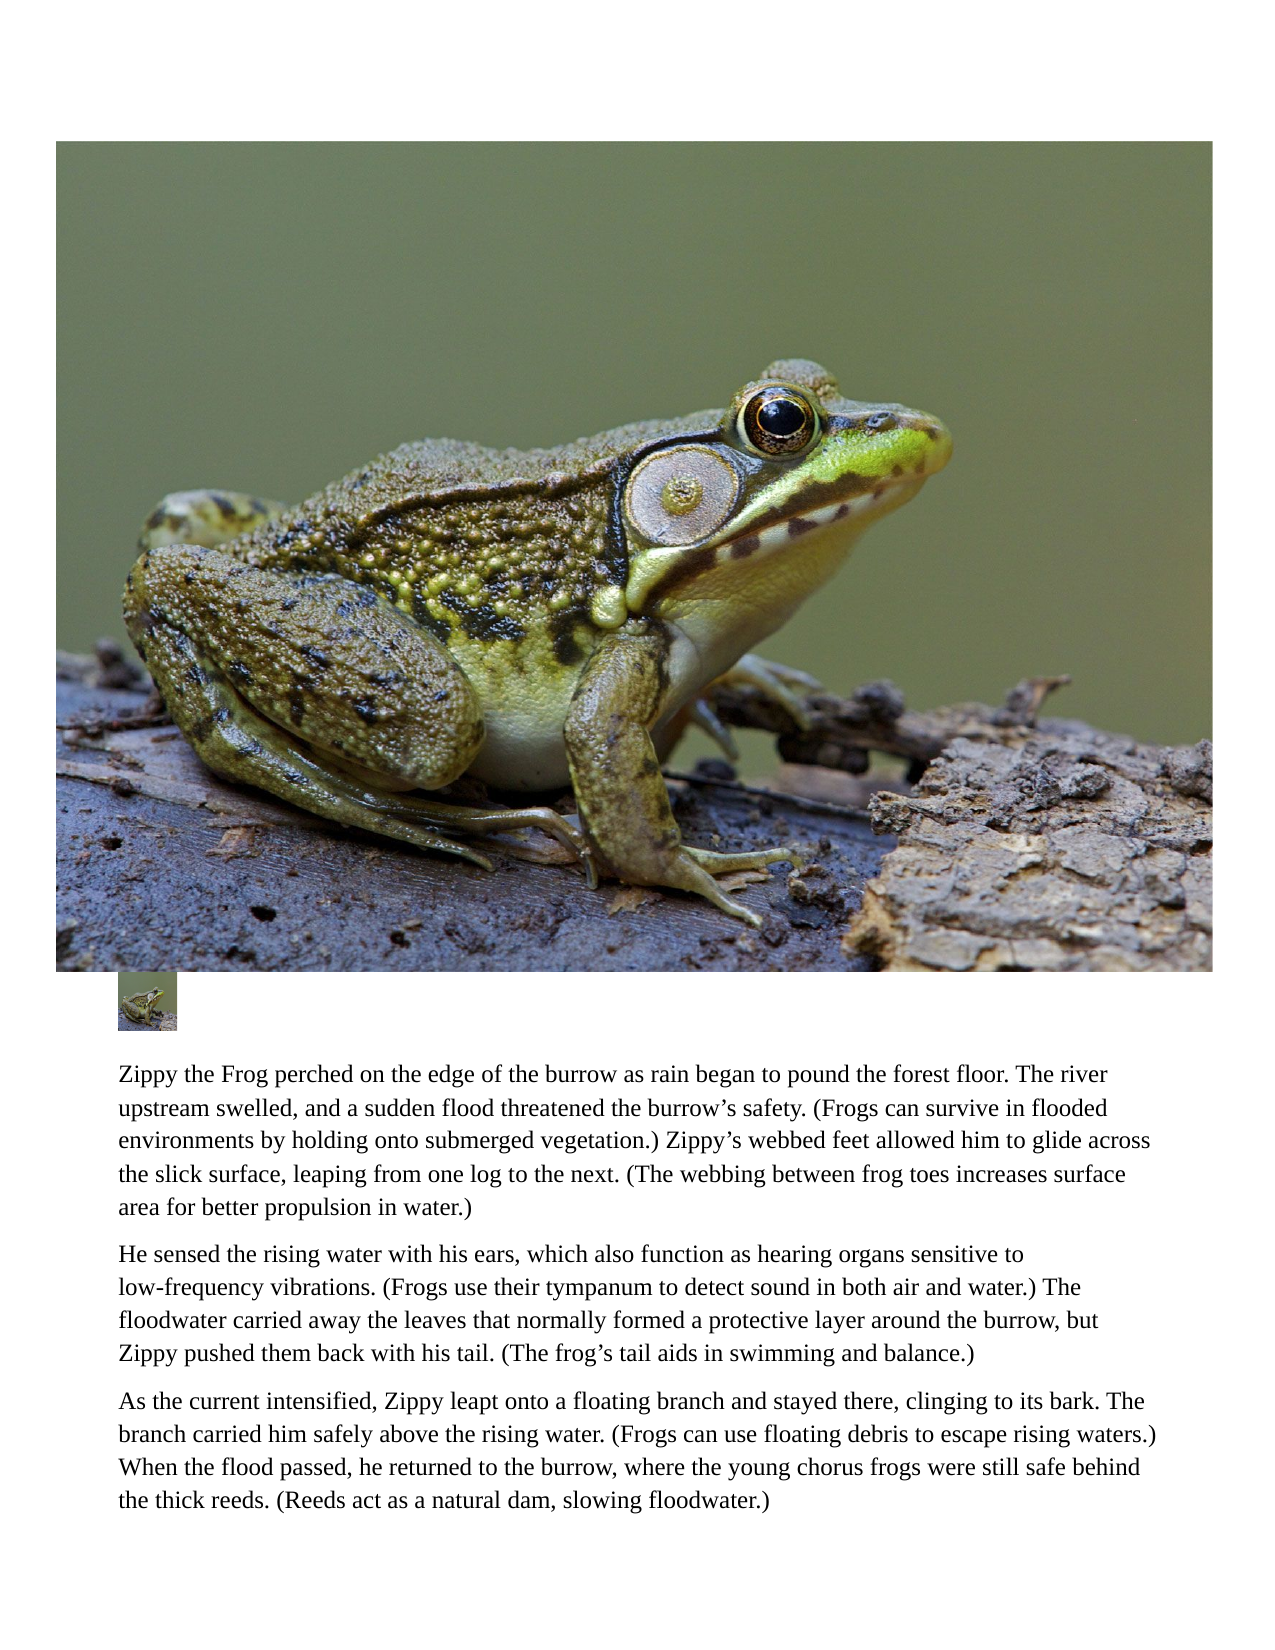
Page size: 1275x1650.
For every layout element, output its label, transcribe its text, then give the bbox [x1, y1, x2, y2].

text Zippy the Frog perched on the edge of the burrow as rain began to pound the forest floor. The river upstream swelled, and a sudden flood threatened the burrow’s safety. (Frogs can survive in flooded environments by holding onto submerged vegetation.) Zippy’s webbed feet allowed him to glide across the slick surface, leaping from one log to the next. (The webbing between frog toes increases surface area for better propulsion in water.) [118, 1059, 1157, 1220]
text As the current intensified, Zippy leapt onto a floating branch and stayed there, clinging to its bark. The branch carried him safely above the rising water. (Frogs can use floating debris to escape rising waters.) When the flood passed, he returned to the burrow, where the young chorus frogs were still safe behind the thick reeds. (Reeds act as a natural dam, slowing floodwater.) [118, 1386, 1157, 1514]
text He sensed the rising water with his ears, which also function as hearing organs sensitive to low‑frequency vibrations. (Frogs use their tympanum to detect sound in both air and water.) The floodwater carried away the leaves that normally formed a protective layer around the burrow, but Zippy pushed them back with his tail. (The frog’s tail aids in swimming and balance.) [118, 1239, 1157, 1367]
picture [56, 141, 1213, 1031]
